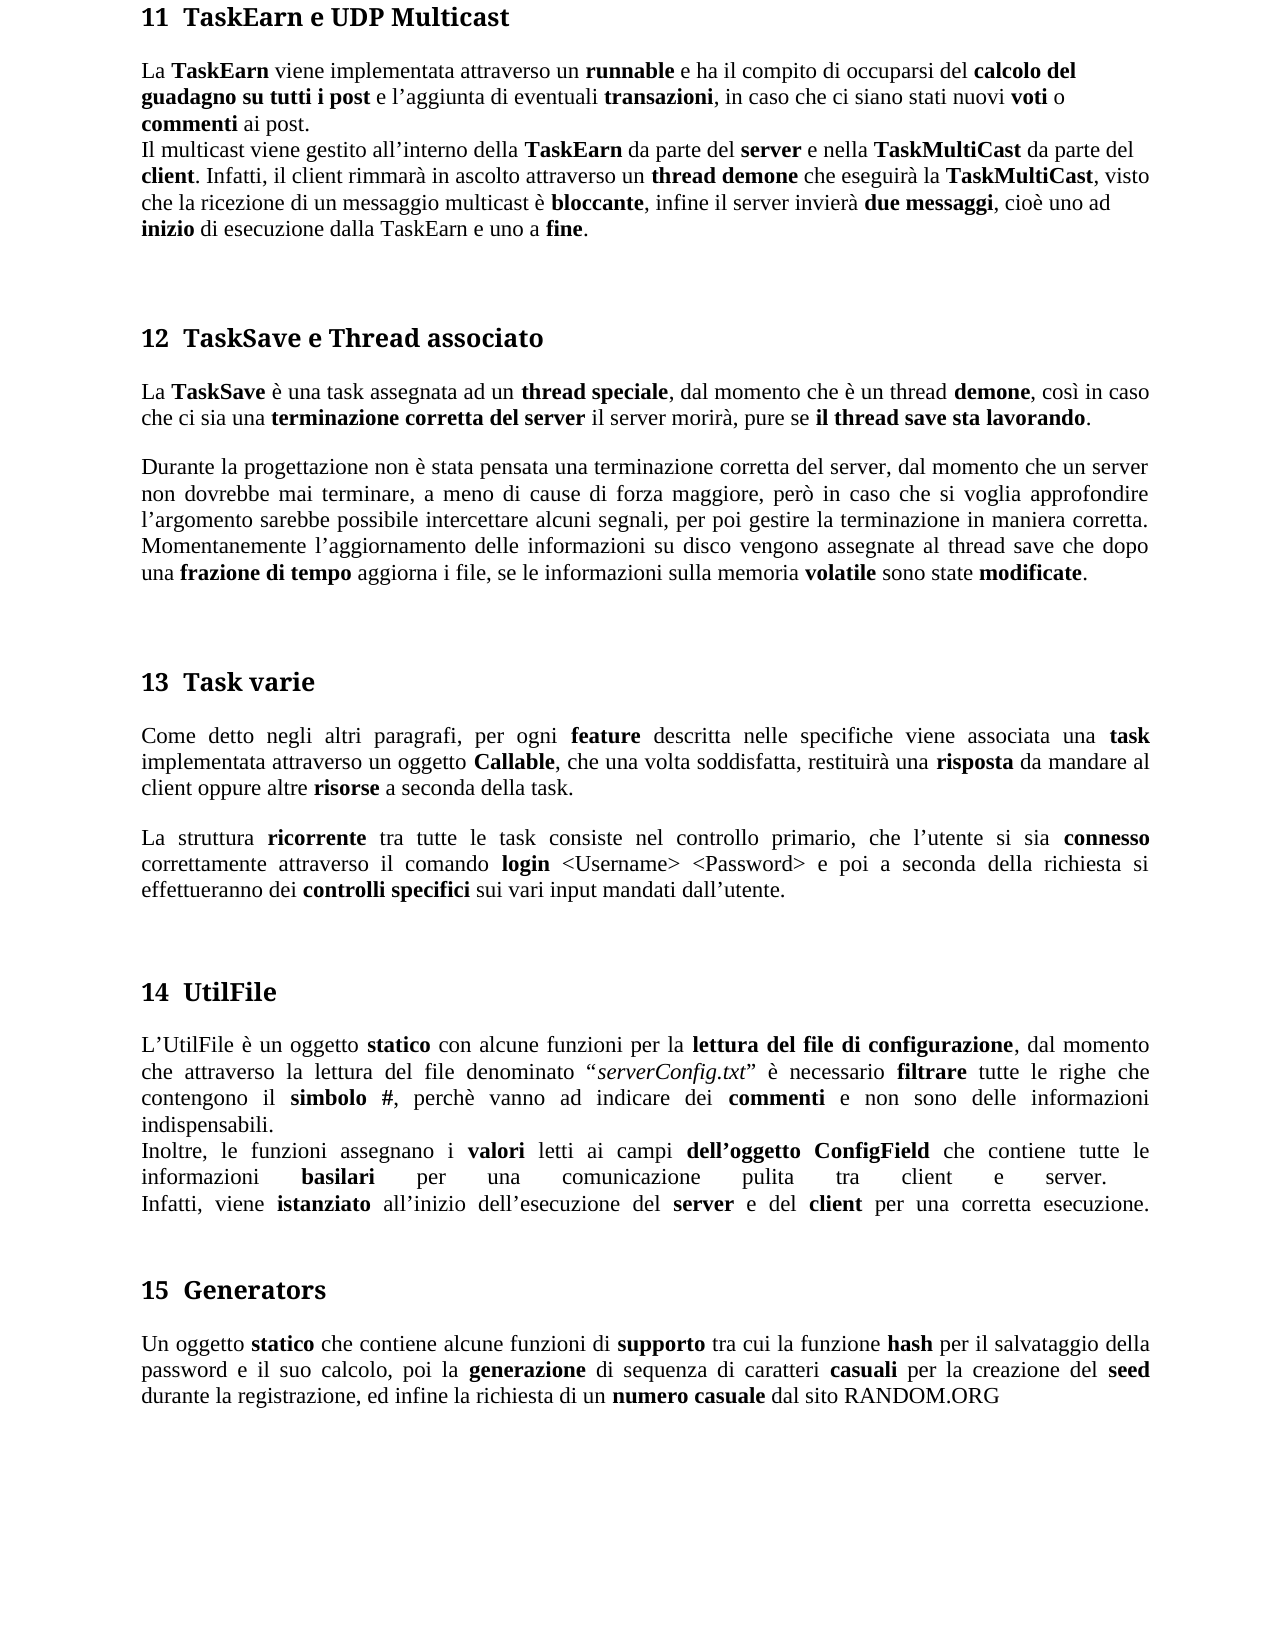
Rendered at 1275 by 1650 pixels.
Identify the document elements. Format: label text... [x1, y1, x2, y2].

subtitle La TaskEarn viene implementata attraverso un runnable e ha il compito di occuparsi del calcolo del guadagno su tutti i post e l’aggiunta di eventuali transazioni, in caso che ci siano stati nuovi voti o commenti ai post. Il multicast viene gestito all’interno della TaskEarn da parte del server e nella TaskMultiCast da parte del client. Infatti, il client rimmarà in ascolto attraverso un thread demone che eseguirà la TaskMultiCast, visto che la ricezione di un messaggio multicast è bloccante, infine il server invierà due messaggi, cioè uno ad inizio di esecuzione dalla TaskEarn e uno a fine. [141, 57, 1150, 241]
list UtilFile [141, 975, 1150, 1009]
list TaskEarn e UDP Multicast [141, 0, 1150, 34]
subtitle La TaskSave è una task assegnata ad un thread speciale, dal momento che è un thread demone, così in caso che ci sia una terminazione corretta del server il server morirà, pure se il thread save sta lavorando. [141, 378, 1150, 431]
list Generators [141, 1273, 1150, 1307]
list Task varie [141, 665, 1150, 699]
subtitle Un oggetto statico che contiene alcune funzioni di supporto tra cui la funzione hash per il salvataggio della password e il suo calcolo, poi la generazione di sequenza di caratteri casuali per la creazione del seed durante la registrazione, ed infine la richiesta di un numero casuale dal sito RANDOM.ORG [141, 1330, 1150, 1409]
subtitle L’UtilFile è un oggetto statico con alcune funzioni per la lettura del file di configurazione, dal momento che attraverso la lettura del file denominato “serverConfig.txt” è necessario filtrare tutte le righe che contengono il simbolo #, perchè vanno ad indicare dei commenti e non sono delle informazioni indispensabili. Inoltre, le funzioni assegnano i valori letti ai campi dell’oggetto ConfigField che contiene tutte le informazioni basilari per una comunicazione pulita tra client e server. Infatti, viene istanziato all’inizio dell’esecuzione del server e del client per una corretta esecuzione. [141, 1032, 1150, 1250]
subtitle Durante la progettazione non è stata pensata una terminazione corretta del server, dal momento che un server non dovrebbe mai terminare, a meno di cause di forza maggiore, però in caso che si voglia approfondire l’argomento sarebbe possibile intercettare alcuni segnali, per poi gestire la terminazione in maniera corretta. Momentanemente l’aggiornamento delle informazioni su disco vengono assegnate al thread save che dopo una frazione di tempo aggiorna i file, se le informazioni sulla memoria volatile sono state modificate. [141, 453, 1150, 585]
subtitle La struttura ricorrente tra tutte le task consiste nel controllo primario, che l’utente si sia connesso correttamente attraverso il comando login <Username> <Password> e poi a seconda della richiesta si effettueranno dei controlli specifici sui vari input mandati dall’utente. [141, 824, 1150, 903]
subtitle Come detto negli altri paragrafi, per ogni feature descritta nelle specifiche viene associata una task implementata attraverso un oggetto Callable, che una volta soddisfatta, restituirà una risposta da mandare al client oppure altre risorse a seconda della task. [141, 722, 1150, 801]
list TaskSave e Thread associato [141, 321, 1150, 355]
